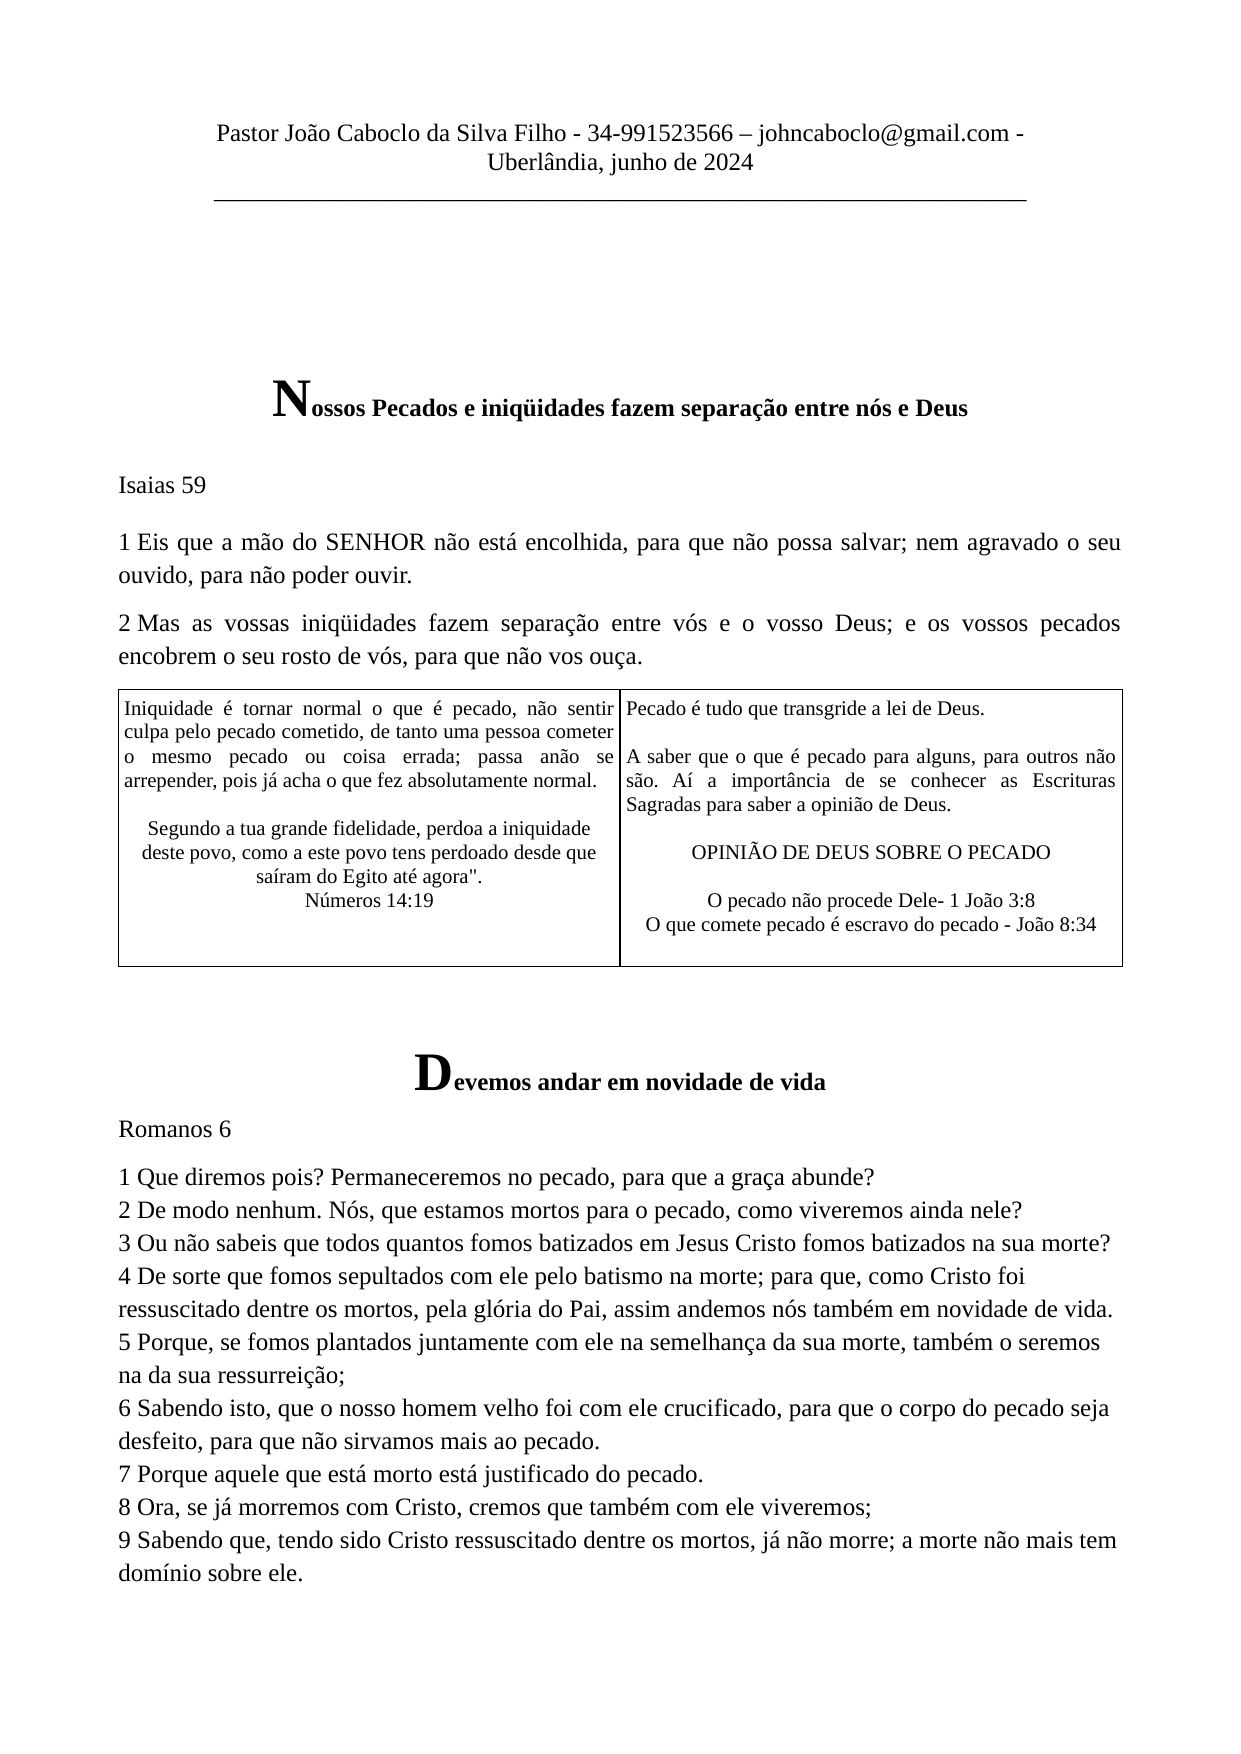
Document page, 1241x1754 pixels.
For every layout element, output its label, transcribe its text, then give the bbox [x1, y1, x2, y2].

text 6 Sabendo isto, que o nosso homem velho foi com ele crucificado, para que o corpo do pecado seja desfeito, para que não sirvamos mais ao pecado. [118, 1393, 1122, 1455]
text 2 Mas as vossas iniqüidades fazem separação entre vós e o vosso Deus; e os vossos pecados encobrem o seu rosto de vós, para que não vos ouça. [118, 608, 1122, 670]
text Romanos 6 [118, 1114, 1122, 1143]
text Isaias 59 [118, 470, 1122, 499]
text 2 De modo nenhum. Nós, que estamos mortos para o pecado, como viveremos ainda nele? [118, 1195, 1122, 1224]
text 7 Porque aquele que está morto está justificado do pecado. [118, 1459, 1122, 1488]
table_header Pecado é tudo que transgride a lei de Deus. A saber que o que é pecado para alguns, para outros não são. Aí a importância de se conhecer as Escrituras Sagradas para saber a opinião de Deus. OPINIÃO DE DEUS SOBRE O PECADO O pecado não procede Dele- 1 João 3:8 O que comete pecado é escravo do pecado - João 8:34 [621, 690, 1122, 966]
text 4 De sorte que fomos sepultados com ele pelo batismo na morte; para que, como Cristo foi ressuscitado dentre os mortos, pela glória do Pai, assim andemos nós também em novidade de vida. [118, 1261, 1122, 1323]
text 3 Ou não sabeis que todos quantos fomos batizados em Jesus Cristo fomos batizados na sua morte? [118, 1228, 1122, 1257]
subtitle Nossos Pecados e iniqüidades fazem separação entre nós e Deus [118, 366, 1122, 429]
text 1 Eis que a mão do SENHOR não está encolhida, para que não possa salvar; nem agravado o seu ouvido, para não poder ouvir. [118, 527, 1122, 589]
text 1 Que diremos pois? Permaneceremos no pecado, para que a graça abunde? [118, 1162, 1122, 1191]
subtitle Devemos andar em novidade de vida [118, 1039, 1122, 1102]
text 5 Porque, se fomos plantados juntamente com ele na semelhança da sua morte, também o seremos na da sua ressurreição; [118, 1327, 1122, 1389]
text 8 Ora, se já morremos com Cristo, cremos que também com ele viveremos; [118, 1492, 1122, 1521]
table_header Iniquidade é tornar normal o que é pecado, não sentir culpa pelo pecado cometido, de tanto uma pessoa cometer o mesmo pecado ou coisa errada; passa anão se arrepender, pois já acha o que fez absolutamente normal. Segundo a tua grande fidelidade, perdoa a iniquidade deste povo, como a este povo tens perdoado desde que saíram do Egito até agora". Números 14:19 [119, 690, 619, 966]
text 9 Sabendo que, tendo sido Cristo ressuscitado dentre os mortos, já não morre; a morte não mais tem domínio sobre ele. [118, 1525, 1122, 1587]
